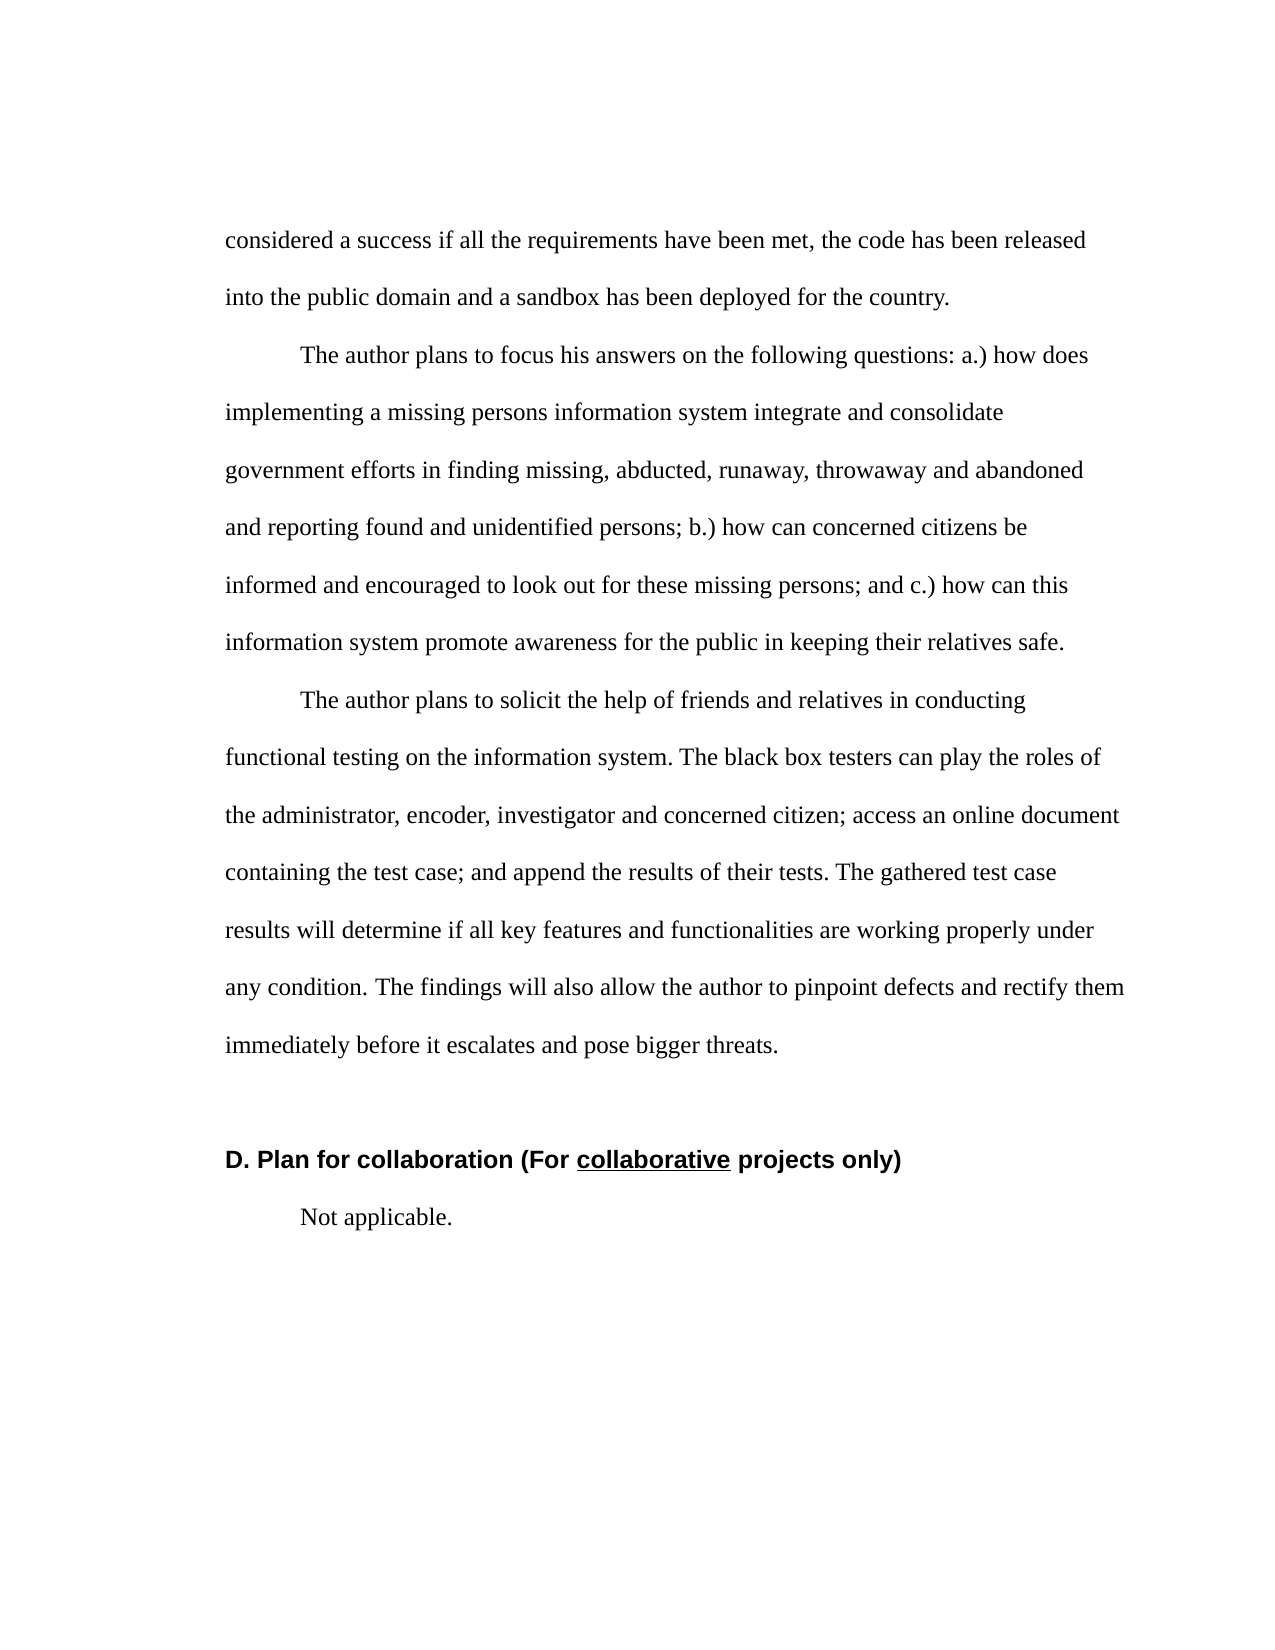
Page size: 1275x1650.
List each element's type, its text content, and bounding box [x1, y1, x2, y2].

text The author plans to focus his answers on the following questions: a.) how does implementing a missing persons information system integrate and consolidate government efforts in finding missing, abducted, runaway, throwaway and abandoned and reporting found and unidentified persons; b.) how can concerned citizens be informed and encouraged to look out for these missing persons; and c.) how can this information system promote awareness for the public in keeping their relatives safe. [225, 340, 1125, 656]
text considered a success if all the requirements have been met, the code has been released into the public domain and a sandbox has been deployed for the country. [225, 225, 1125, 311]
text Not applicable. [225, 1202, 1125, 1231]
text The author plans to solicit the help of friends and relatives in conducting functional testing on the information system. The black box testers can play the roles of the administrator, encoder, investigator and concerned citizen; access an online document containing the test case; and append the results of their tests. The gathered test case results will determine if all key features and functionalities are working properly under any condition. The findings will also allow the author to pinpoint defects and rectify them immediately before it escalates and pose bigger threats. [225, 685, 1125, 1059]
text D. Plan for collaboration (For collaborative projects only) [225, 1145, 1125, 1174]
